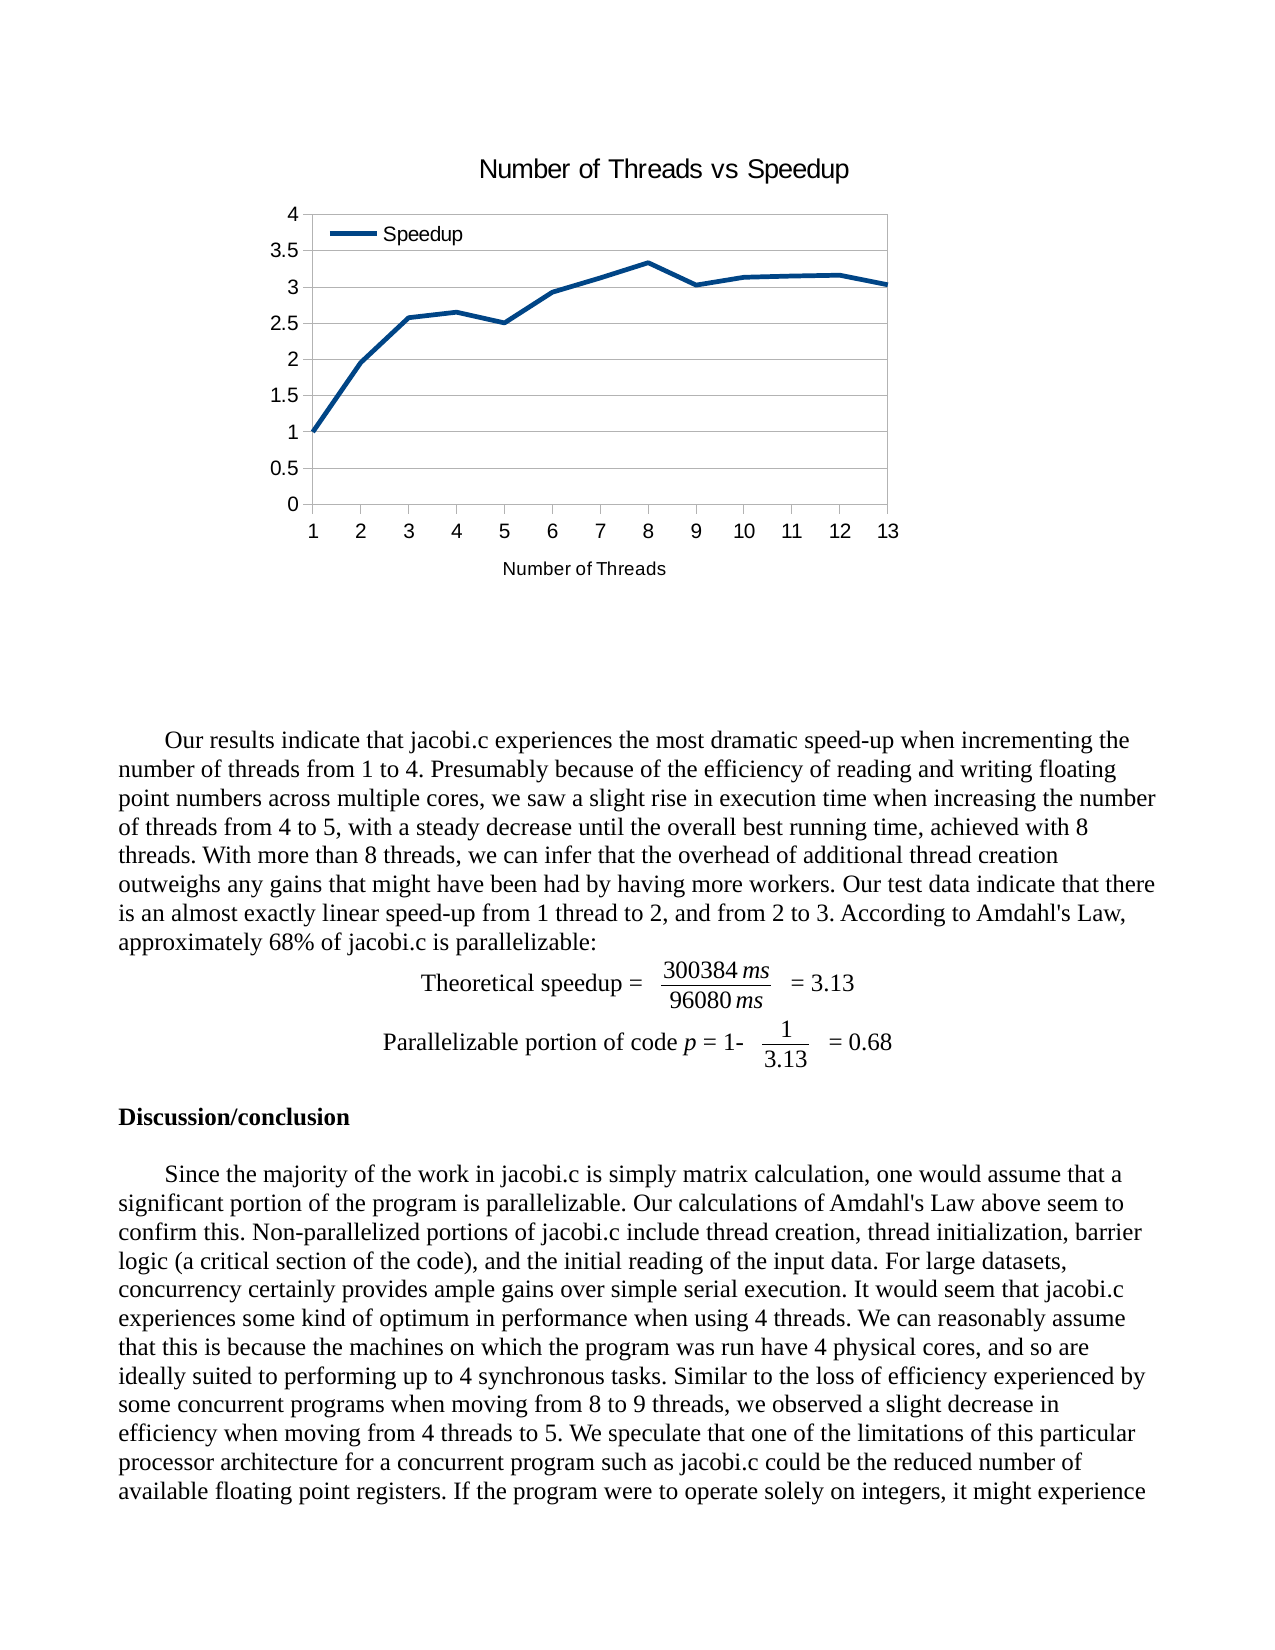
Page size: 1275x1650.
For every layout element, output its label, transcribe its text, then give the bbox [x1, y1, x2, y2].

text Our results indicate that jacobi.c experiences the most dramatic speed-up when incrementing the number of threads from 1 to 4. Presumably because of the efficiency of reading and writing floating point numbers across multiple cores, we saw a slight rise in execution time when increasing the number of threads from 4 to 5, with a steady decrease until the overall best running time, achieved with 8 threads. With more than 8 threads, we can infer that the overhead of additional thread creation outweighs any gains that might have been had by having more workers. Our test data indicate that there is an almost exactly linear speed-up from 1 thread to 2, and from 2 to 3. According to Amdahl's Law, approximately 68% of jacobi.c is parallelizable: [118, 725, 1157, 955]
text Parallelizable portion of code p = 1-= 0.68 [118, 1014, 1157, 1073]
text Theoretical speedup == 3.13 [118, 955, 1157, 1014]
text Discussion/conclusion [118, 1102, 1157, 1131]
text Since the majority of the work in jacobi.c is simply matrix calculation, one would assume that a significant portion of the program is parallelizable. Our calculations of Amdahl's Law above seem to confirm this. Non-parallelized portions of jacobi.c include thread creation, thread initialization, barrier logic (a critical section of the code), and the initial reading of the input data. For large datasets, concurrency certainly provides ample gains over simple serial execution. It would seem that jacobi.c experiences some kind of optimum in performance when using 4 threads. We can reasonably assume that this is because the machines on which the program was run have 4 physical cores, and so are ideally suited to performing up to 4 synchronous tasks. Similar to the loss of efficiency experienced by some concurrent programs when moving from 8 to 9 threads, we observed a slight decrease in efficiency when moving from 4 threads to 5. We speculate that one of the limitations of this particular processor architecture for a concurrent program such as jacobi.c could be the reduced number of available floating point registers. If the program were to operate solely on integers, it might experience [118, 1159, 1157, 1504]
